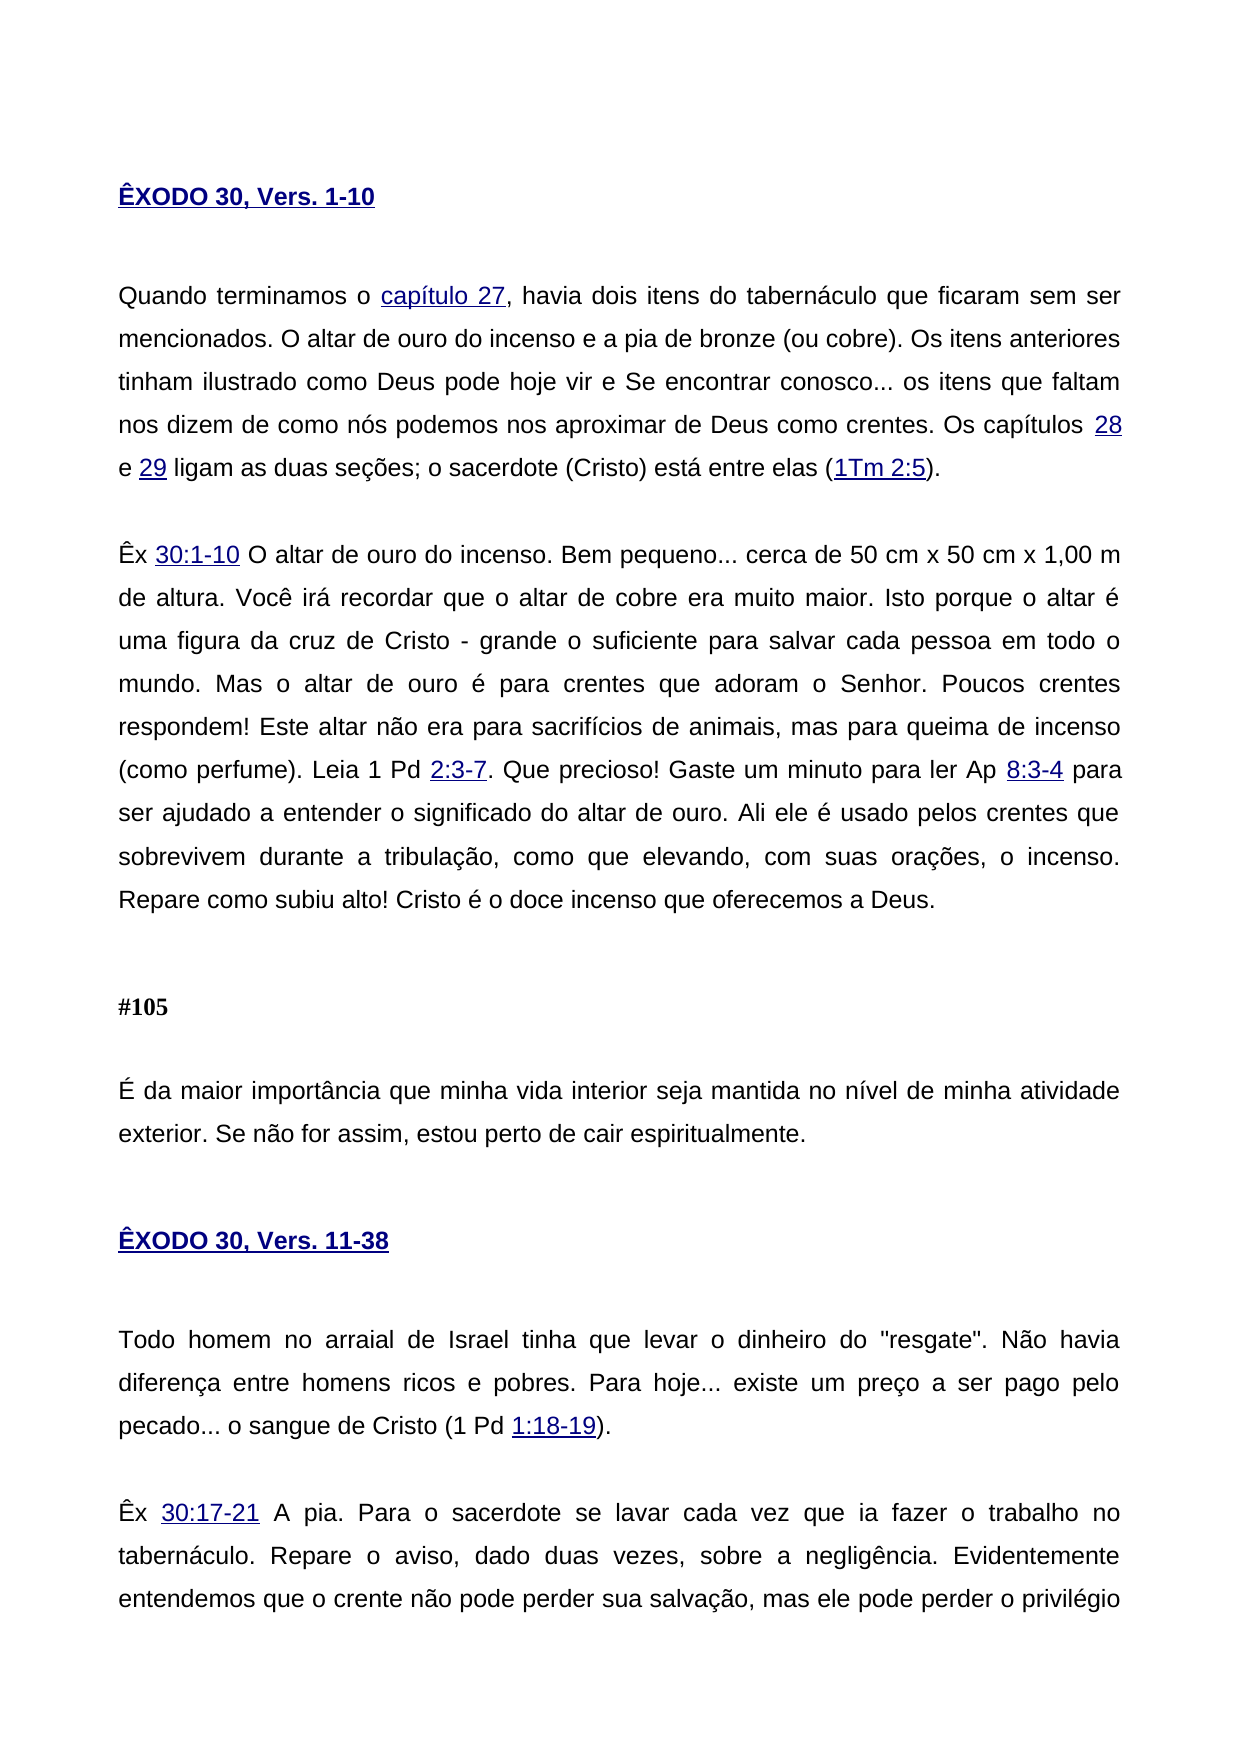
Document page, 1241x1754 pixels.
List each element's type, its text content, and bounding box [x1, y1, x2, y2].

text Êx 30:1-10 O altar de ouro do incenso. Bem pequeno... cerca de 50 cm x 50 cm x 1,00 m de altura. Você irá recordar que o altar de cobre era muito maior. Isto porque o altar é uma figura da cruz de Cristo - grande o suficiente para salvar cada pessoa em todo o mundo. Mas o altar de ouro é para crentes que adoram o Senhor. Poucos crentes respondem! Este altar não era para sacrifícios de animais, mas para queima de incenso (como perfume). Leia 1 Pd 2:3-7. Que precioso! Gaste um minuto para ler Ap 8:3-4 para ser ajudado a entender o significado do altar de ouro. Ali ele é usado pelos crentes que sobrevivem durante a tribulação, como que elevando, com suas orações, o incenso. Repare como subiu alto! Cristo é o doce incenso que oferecemos a Deus. [118, 539, 1122, 913]
text Todo homem no arraial de Israel tinha que levar o dinheiro do "resgate". Não havia diferença entre homens ricos e pobres. Para hoje... existe um preço a ser pago pelo pecado... o sangue de Cristo (1 Pd 1:18-19). [118, 1325, 1122, 1440]
text Quando terminamos o capítulo 27, havia dois itens do tabernáculo que ficaram sem ser mencionados. O altar de ouro do incenso e a pia de bronze (ou cobre). Os itens anteriores tinham ilustrado como Deus pode hoje vir e Se encontrar conosco... os itens que faltam nos dizem de como nós podemos nos aproximar de Deus como crentes. Os capítulos 28 e 29 ligam as duas seções; o sacerdote (Cristo) está entre elas (1Tm 2:5). [118, 281, 1122, 482]
text É da maior importância que minha vida interior seja mantida no nível de minha atividade exterior. Se não for assim, estou perto de cair espiritualmente. [118, 1076, 1122, 1148]
subtitle #105 [118, 992, 1122, 1020]
text Êx 30:17-21 A pia. Para o sacerdote se lavar cada vez que ia fazer o trabalho no tabernáculo. Repare o aviso, dado duas vezes, sobre a negligência. Evidentemente entendemos que o crente não pode perder sua salvação, mas ele pode perder o privilégio [118, 1497, 1122, 1612]
subtitle ÊXODO 30, Vers. 1-10 [118, 182, 1122, 211]
subtitle ÊXODO 30, Vers. 11-38 [118, 1226, 1122, 1255]
